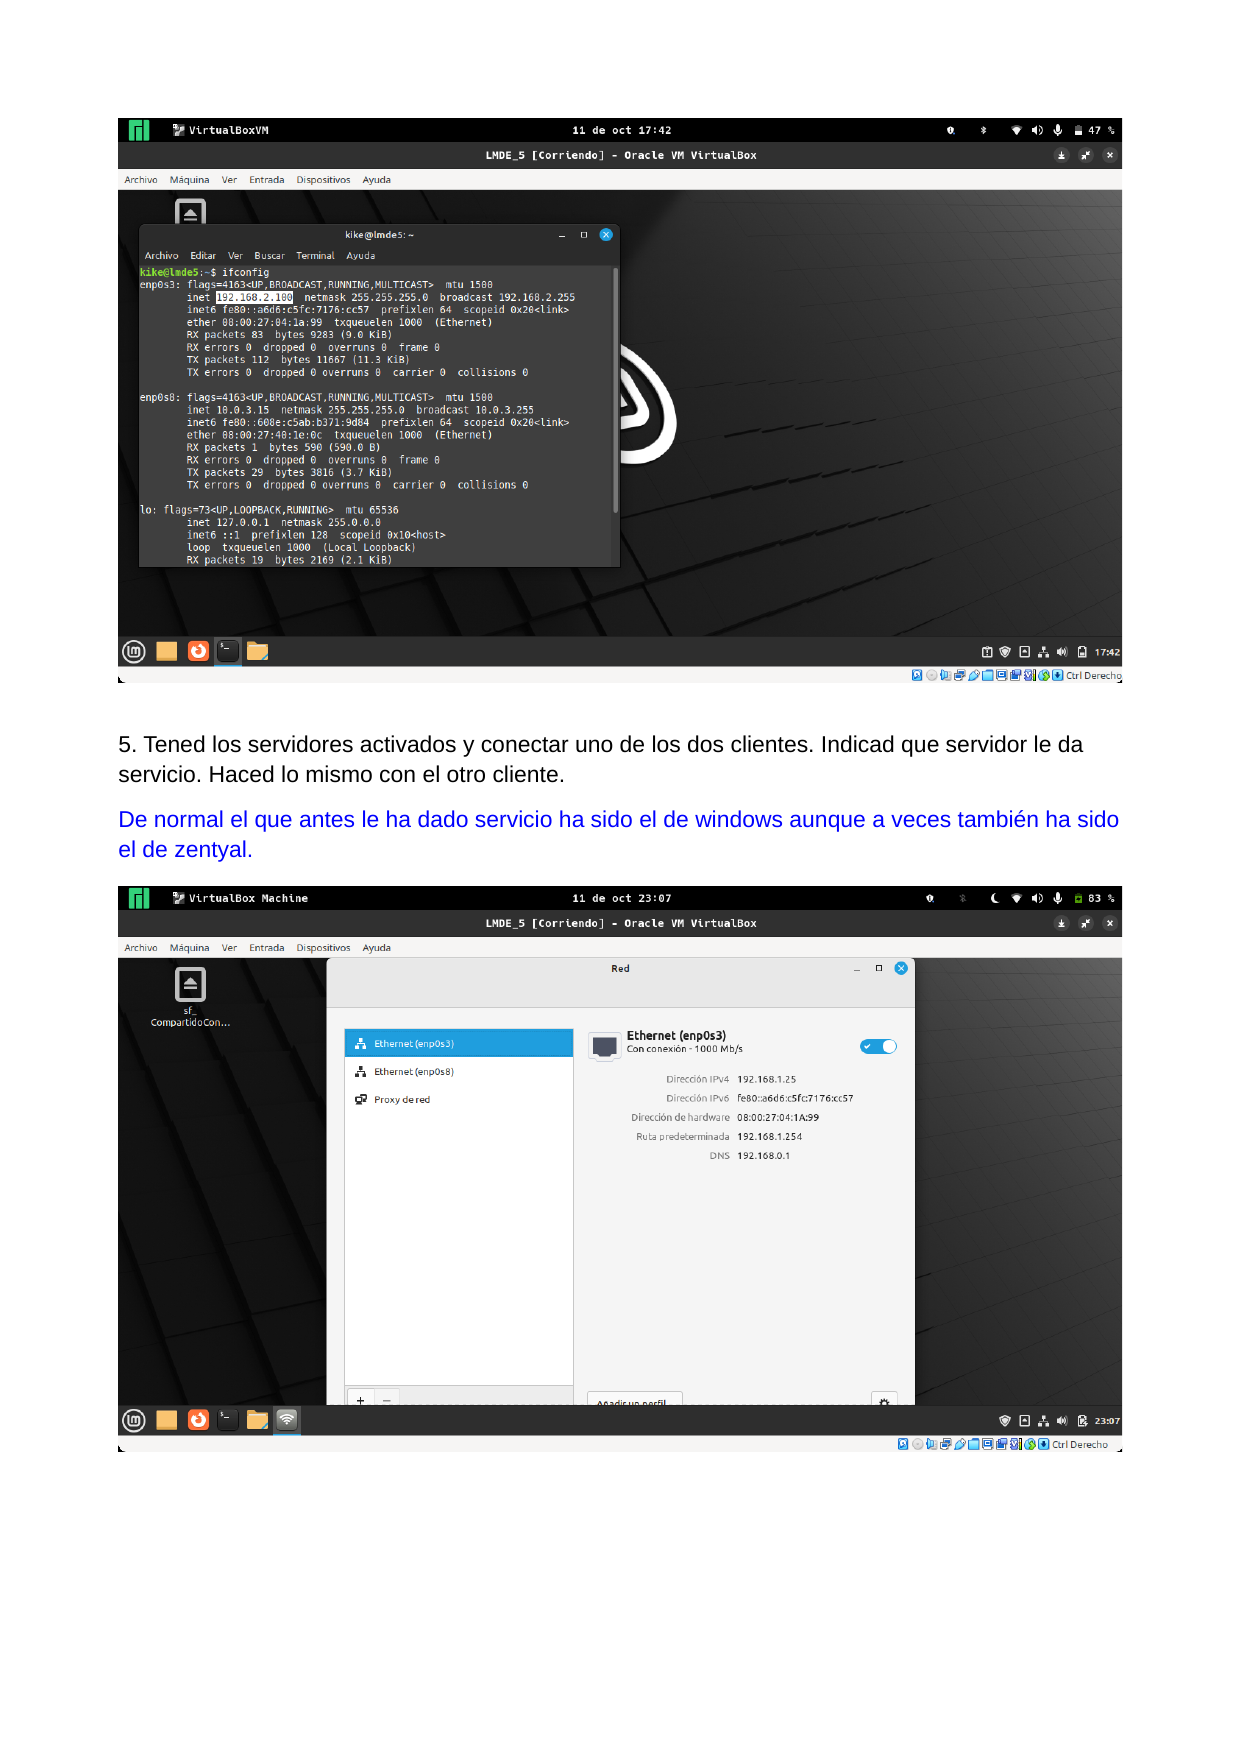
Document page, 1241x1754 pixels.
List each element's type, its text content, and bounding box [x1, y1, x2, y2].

picture [118, 886, 1123, 1452]
text 5. Tened los servidores activados y conectar uno de los dos clientes. Indicad que servidor le da servicio. Haced lo mismo con el otro cliente. [118, 731, 1122, 788]
text De normal el que antes le ha dado servicio ha sido el de windows aunque a veces también ha sido el de zentyal. [118, 806, 1122, 863]
picture [118, 118, 1123, 683]
